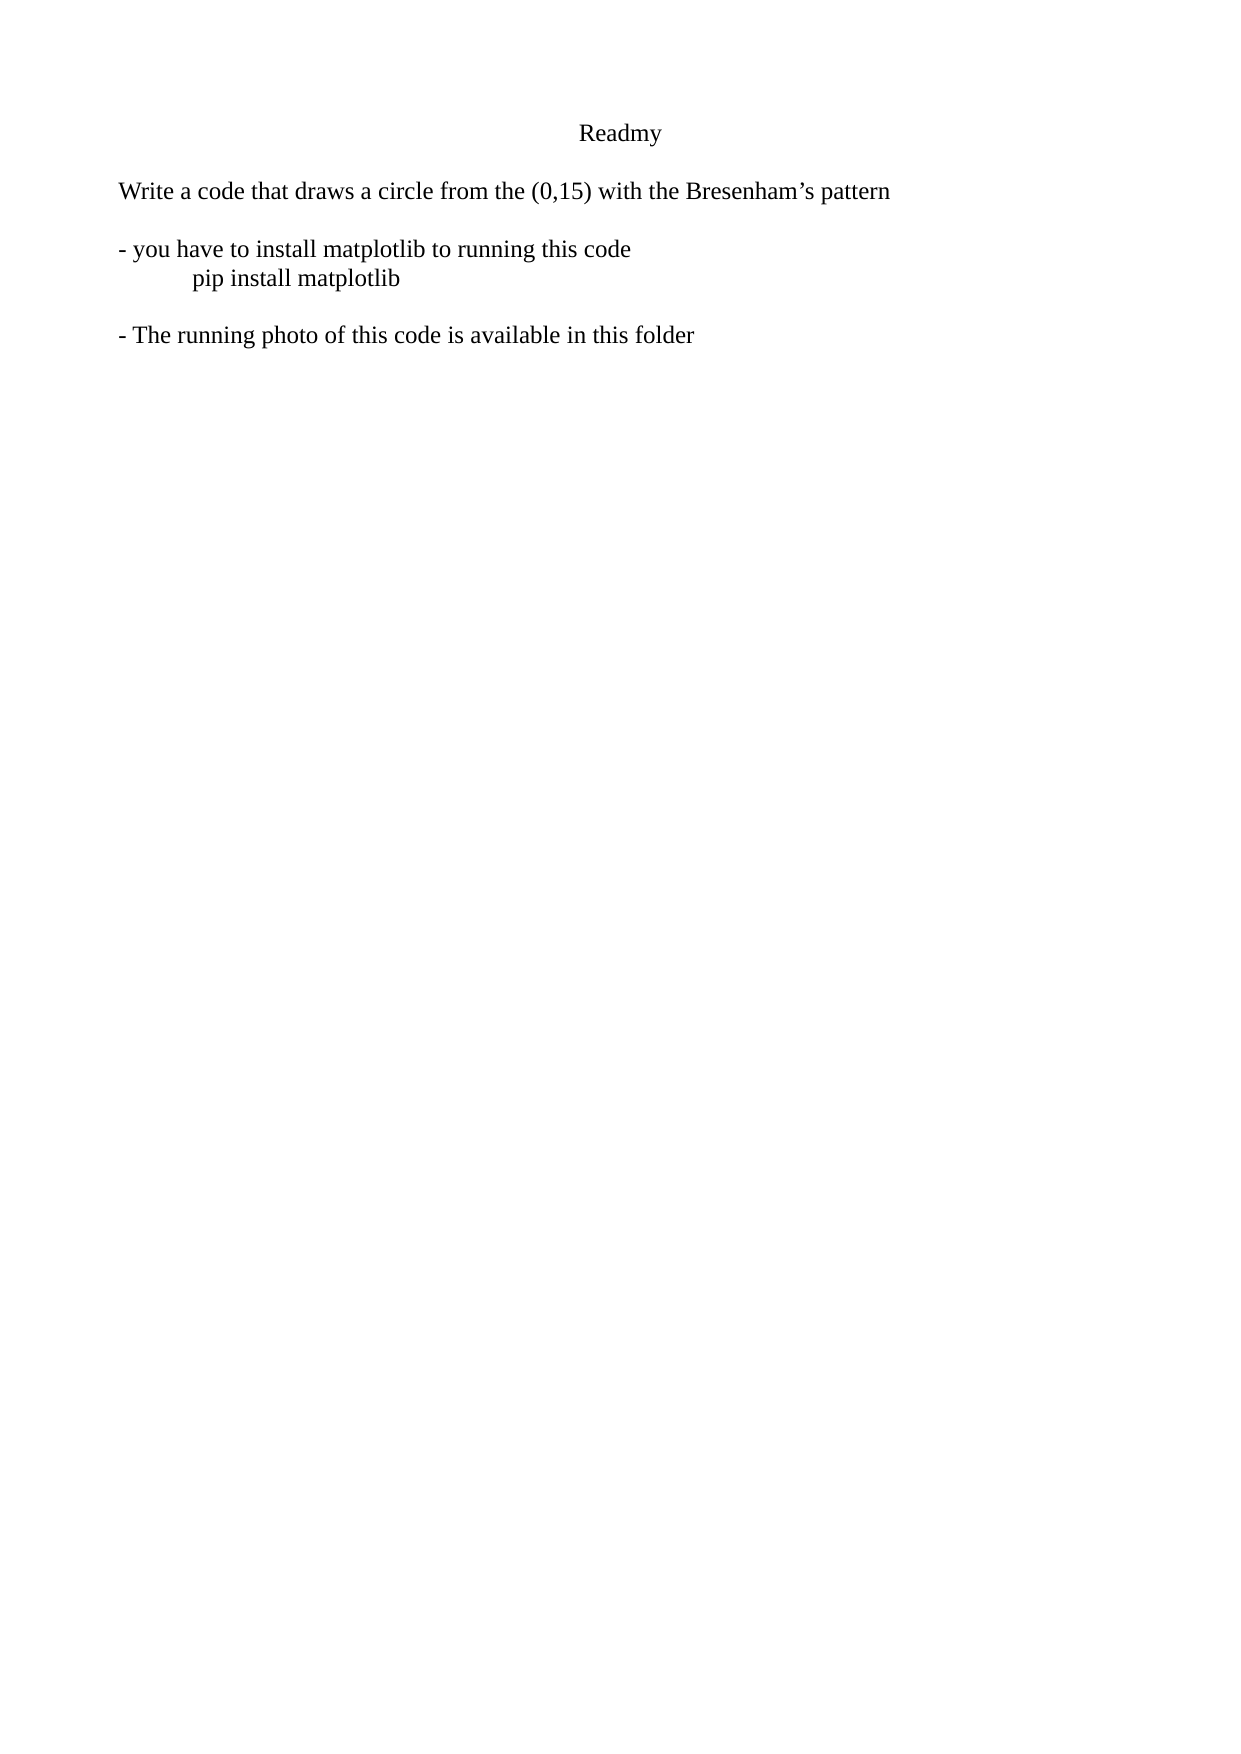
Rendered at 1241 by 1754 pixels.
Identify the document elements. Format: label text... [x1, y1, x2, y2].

text pip install matplotlib [118, 263, 1122, 291]
text - The running photo of this code is available in this folder [118, 320, 1122, 349]
text Write a code that draws a circle from the (0,15) with the Bresenham’s pattern [118, 176, 1122, 205]
text - you have to install matplotlib to running this code [118, 234, 1122, 263]
